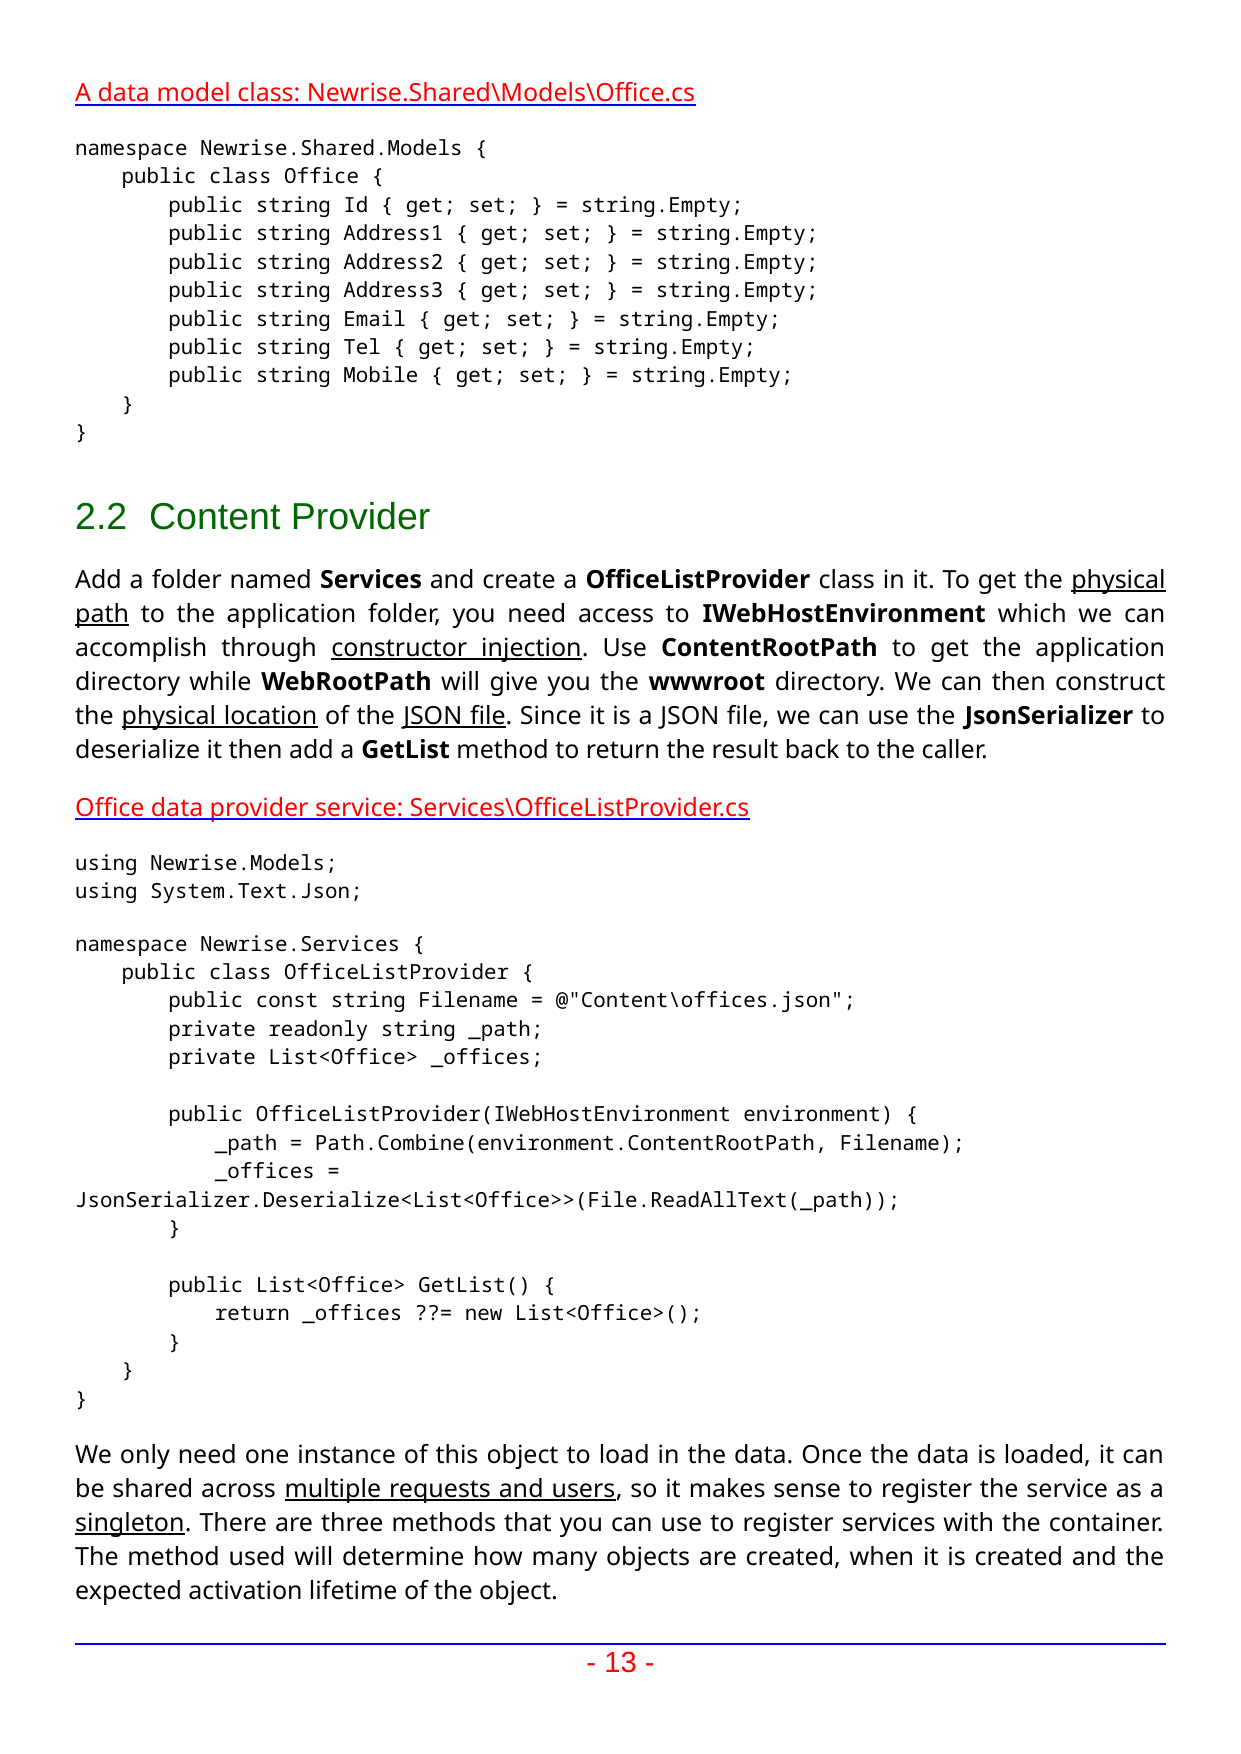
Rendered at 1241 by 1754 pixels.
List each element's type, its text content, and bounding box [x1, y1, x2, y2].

text Office data provider service: Services\OfficeListProvider.cs [75, 790, 1166, 824]
text } [75, 389, 1166, 417]
text namespace Newrise.Services { [75, 929, 1166, 957]
text } [75, 1355, 1166, 1384]
text We only need one instance of this object to load in the data. Once the data is loaded, it can be shared across multiple requests and users, so it makes sense to register the service as a singleton. There are three methods that you can use to register services with the container. The method used will determine how many objects are created, when it is created and the expected activation lifetime of the object. [75, 1436, 1166, 1607]
text public string Address1 { get; set; } = string.Empty; [75, 218, 1166, 247]
text public const string Filename = @"Content\offices.json"; [75, 986, 1166, 1014]
text 2.2 Content Provider [75, 494, 1166, 537]
text private List<Office> _offices; [75, 1042, 1166, 1071]
text private readonly string _path; [75, 1014, 1166, 1042]
text } [75, 1327, 1166, 1355]
text A data model class: Newrise.Shared\Models\Office.cs [75, 75, 1166, 109]
text public class Office { [75, 162, 1166, 190]
text public string Address2 { get; set; } = string.Empty; [75, 247, 1166, 275]
text public string Tel { get; set; } = string.Empty; [75, 332, 1166, 361]
text public class OfficeListProvider { [75, 957, 1166, 986]
text _path = Path.Combine(environment.ContentRootPath, Filename); [75, 1128, 1166, 1156]
text using Newrise.Models; [75, 848, 1166, 876]
text } [75, 417, 1166, 446]
text Add a folder named Services and create a OfficeListProvider class in it. To get the physical path to the application folder, you need access to IWebHostEnvironment which we can accomplish through constructor injection. Use ContentRootPath to get the application directory while WebRootPath will give you the wwwroot directory. We can then construct the physical location of the JSON file. Since it is a JSON file, we can use the JsonSerializer to deserialize it then add a GetList method to return the result back to the caller. [75, 561, 1166, 766]
text } [75, 1384, 1166, 1412]
text public string Mobile { get; set; } = string.Empty; [75, 361, 1166, 389]
text public string Address3 { get; set; } = string.Empty; [75, 275, 1166, 304]
text public OfficeListProvider(IWebHostEnvironment environment) { [75, 1099, 1166, 1128]
text public string Id { get; set; } = string.Empty; [75, 190, 1166, 218]
text public List<Office> GetList() { [75, 1270, 1166, 1298]
text public string Email { get; set; } = string.Empty; [75, 304, 1166, 332]
text } [75, 1213, 1166, 1242]
text _offices = JsonSerializer.Deserialize<List<Office>>(File.ReadAllText(_path)); [75, 1156, 1166, 1213]
text using System.Text.Json; [75, 876, 1166, 905]
text namespace Newrise.Shared.Models { [75, 133, 1166, 162]
text return _offices ??= new List<Office>(); [75, 1298, 1166, 1327]
